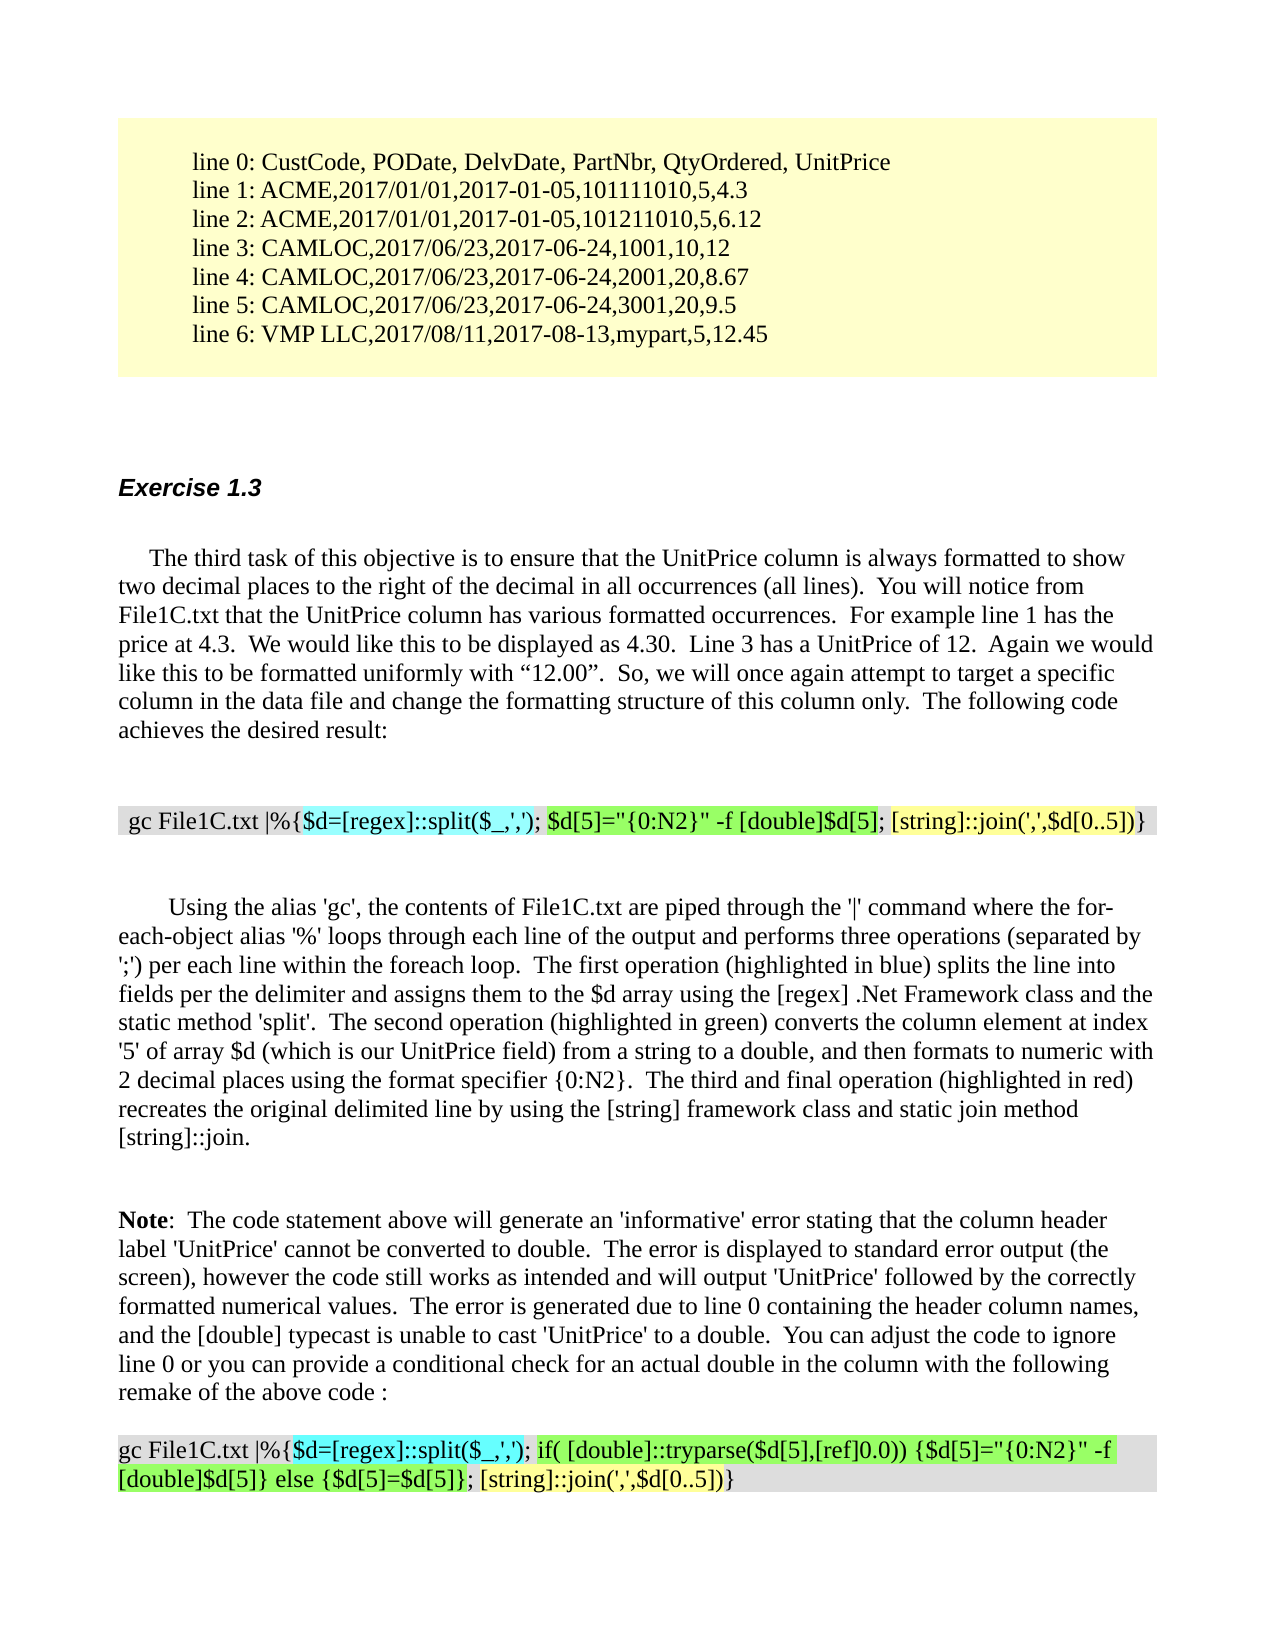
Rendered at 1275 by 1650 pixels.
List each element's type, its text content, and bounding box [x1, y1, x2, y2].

text Using the alias 'gc', the contents of File1C.txt are piped through the '|' command where the for-each-object alias '%' loops through each line of the output and performs three operations (separated by ';') per each line within the foreach loop. The first operation (highlighted in blue) splits the line into fields per the delimiter and assigns them to the $d array using the [regex] .Net Framework class and the static method 'split'. The second operation (highlighted in green) converts the column element at index '5' of array $d (which is our UnitPrice field) from a string to a double, and then formats to numeric with 2 decimal places using the format specifier {0:N2}. The third and final operation (highlighted in red) recreates the original delimited line by using the [string] framework class and static join method [string]::join. [118, 892, 1157, 1151]
text Note: The code statement above will generate an 'informative' error stating that the column header label 'UnitPrice' cannot be converted to double. The error is displayed to standard error output (the screen), however the code still works as intended and will output 'UnitPrice' followed by the correctly formatted numerical values. The error is generated due to line 0 containing the header column names, and the [double] typecast is unable to cast 'UnitPrice' to a double. You can adjust the code to ignore line 0 or you can provide a conditional check for an actual double in the column with the following remake of the above code : [118, 1205, 1157, 1406]
text line 5: CAMLOC,2017/06/23,2017-06-24,3001,20,9.5 [118, 291, 1157, 319]
text line 2: ACME,2017/01/01,2017-01-05,101211010,5,6.12 [118, 204, 1157, 233]
text line 4: CAMLOC,2017/06/23,2017-06-24,2001,20,8.67 [118, 262, 1157, 291]
text gc File1C.txt |%{$d=[regex]::split($_,','); if( [double]::tryparse($d[5],[ref]0.0)) {$d[5]="{0:N2}" -f [double]$d[5]} else {$d[5]=$d[5]}; [string]::join(',',$d[0..5])} [118, 1435, 1157, 1492]
text gc File1C.txt |%{$d=[regex]::split($_,','); $d[5]="{0:N2}" -f [double]$d[5]; [string]::join(',',$d[0..5])} [118, 806, 1157, 835]
text line 1: ACME,2017/01/01,2017-01-05,101111010,5,4.3 [118, 176, 1157, 204]
subtitle Exercise 1.3 [118, 473, 1157, 501]
text The third task of this objective is to ensure that the UnitPrice column is always formatted to show two decimal places to the right of the decimal in all occurrences (all lines). You will notice from File1C.txt that the UnitPrice column has various formatted occurrences. For example line 1 has the price at 4.3. We would like this to be displayed as 4.30. Line 3 has a UnitPrice of 12. Again we would like this to be formatted uniformly with “12.00”. So, we will once again attempt to target a specific column in the data file and change the formatting structure of this column only. The following code achieves the desired result: [118, 543, 1157, 744]
text line 0: CustCode, PODate, DelvDate, PartNbr, QtyOrdered, UnitPrice [118, 147, 1157, 176]
text line 6: VMP LLC,2017/08/11,2017-08-13,mypart,5,12.45 [118, 319, 1157, 348]
text line 3: CAMLOC,2017/06/23,2017-06-24,1001,10,12 [118, 233, 1157, 262]
